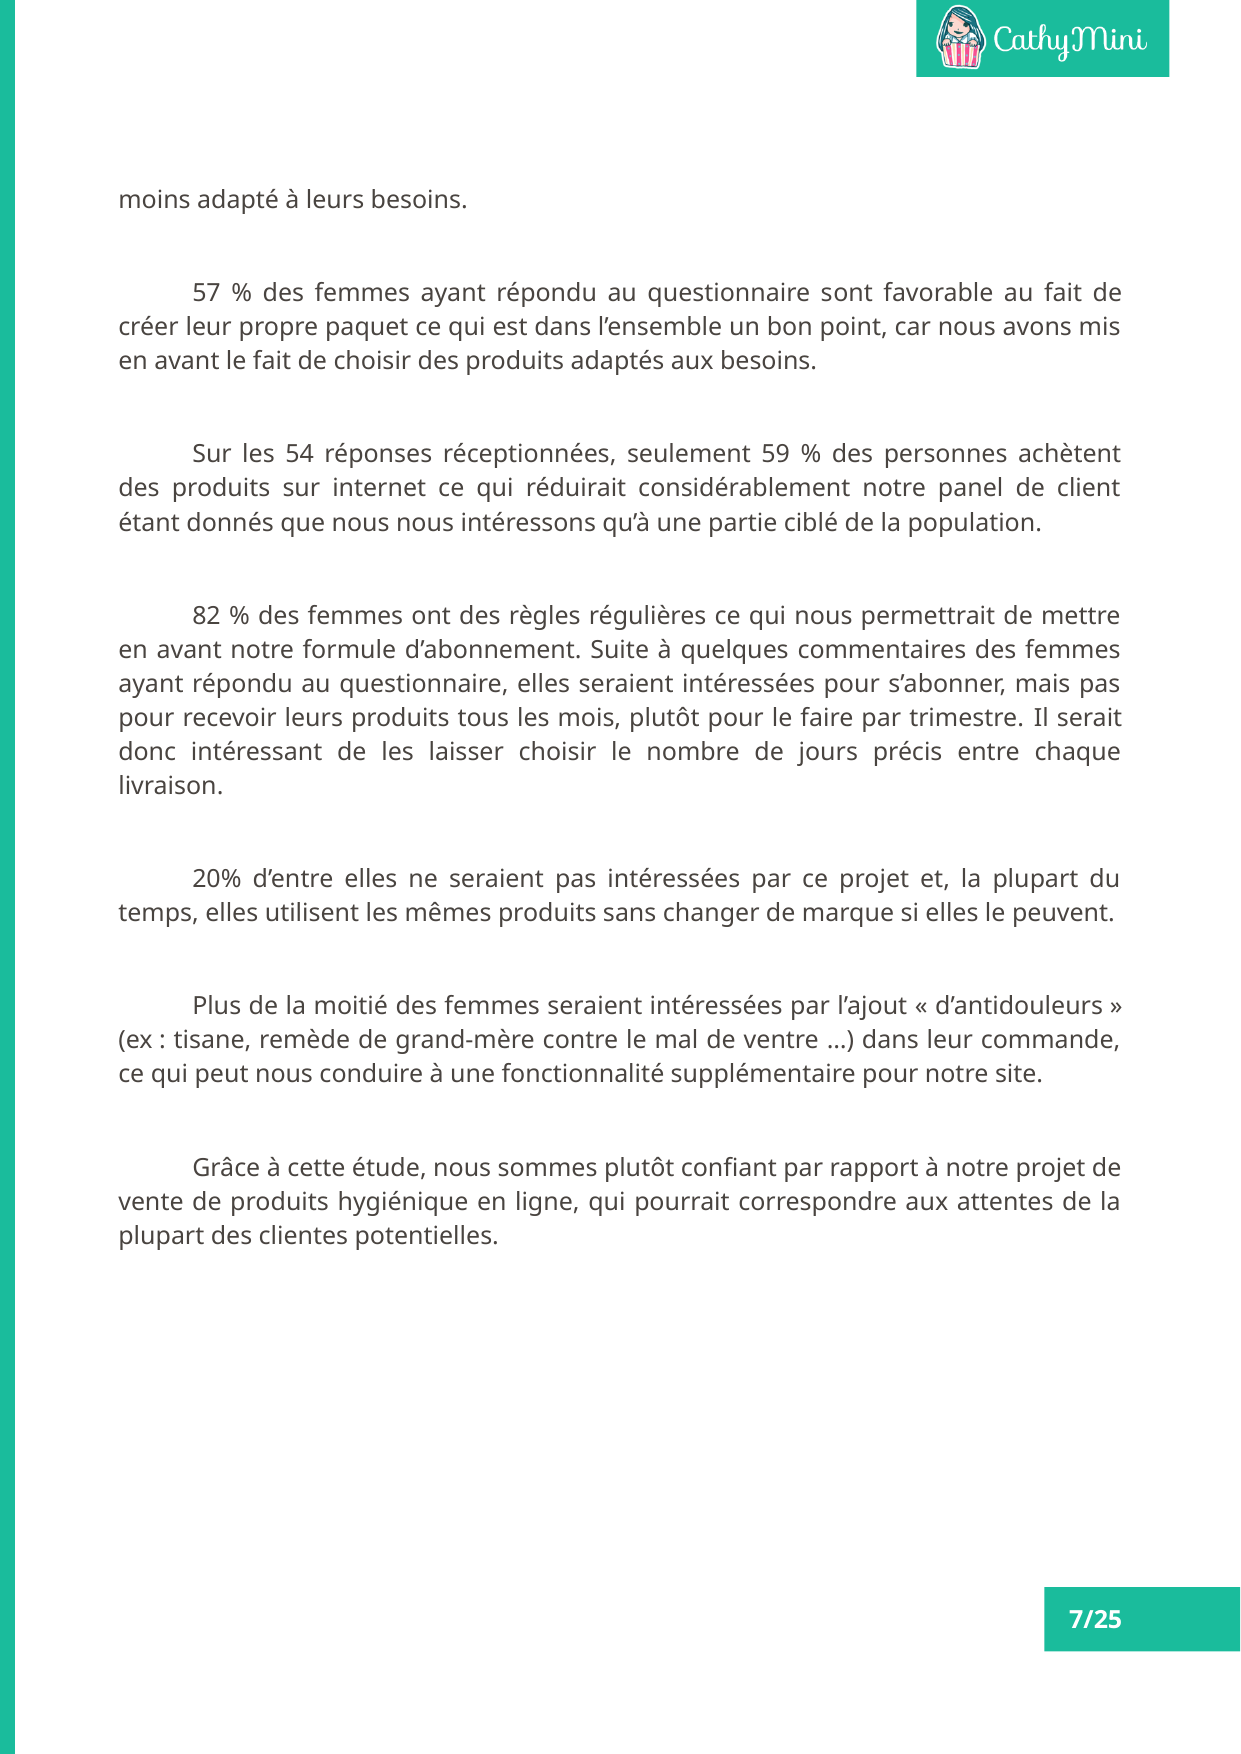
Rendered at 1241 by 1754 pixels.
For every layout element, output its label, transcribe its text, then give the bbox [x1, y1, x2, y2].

text 57 % des femmes ayant répondu au questionnaire sont favorable au fait de créer leur propre paquet ce qui est dans l’ensemble un bon point, car nous avons mis en avant le fait de choisir des produits adaptés aux besoins. [118, 275, 1122, 377]
text Sur les 54 réponses réceptionnées, seulement 59 % des personnes achètent des produits sur internet ce qui réduirait considérablement notre panel de client étant donnés que nous nous intéressons qu’à une partie ciblé de la population. [118, 436, 1122, 538]
text 20% d’entre elles ne seraient pas intéressées par ce projet et, la plupart du temps, elles utilisent les mêmes produits sans changer de marque si elles le peuvent. [118, 861, 1122, 929]
text moins adapté à leurs besoins. [118, 182, 1122, 216]
text Plus de la moitié des femmes seraient intéressées par l’ajout « d’antidouleurs » (ex : tisane, remède de grand-mère contre le mal de ventre …) dans leur commande, ce qui peut nous conduire à une fonctionnalité supplémentaire pour notre site. [118, 988, 1122, 1090]
text 82 % des femmes ont des règles régulières ce qui nous permettrait de mettre en avant notre formule d’abonnement. Suite à quelques commentaires des femmes ayant répondu au questionnaire, elles seraient intéressées pour s’abonner, mais pas pour recevoir leurs produits tous les mois, plutôt pour le faire par trimestre. Il serait donc intéressant de les laisser choisir le nombre de jours précis entre chaque livraison. [118, 597, 1122, 802]
text Grâce à cette étude, nous sommes plutôt confiant par rapport à notre projet de vente de produits hygiénique en ligne, qui pourrait correspondre aux attentes de la plupart des clientes potentielles. [118, 1149, 1122, 1251]
picture [929, 0, 1156, 73]
